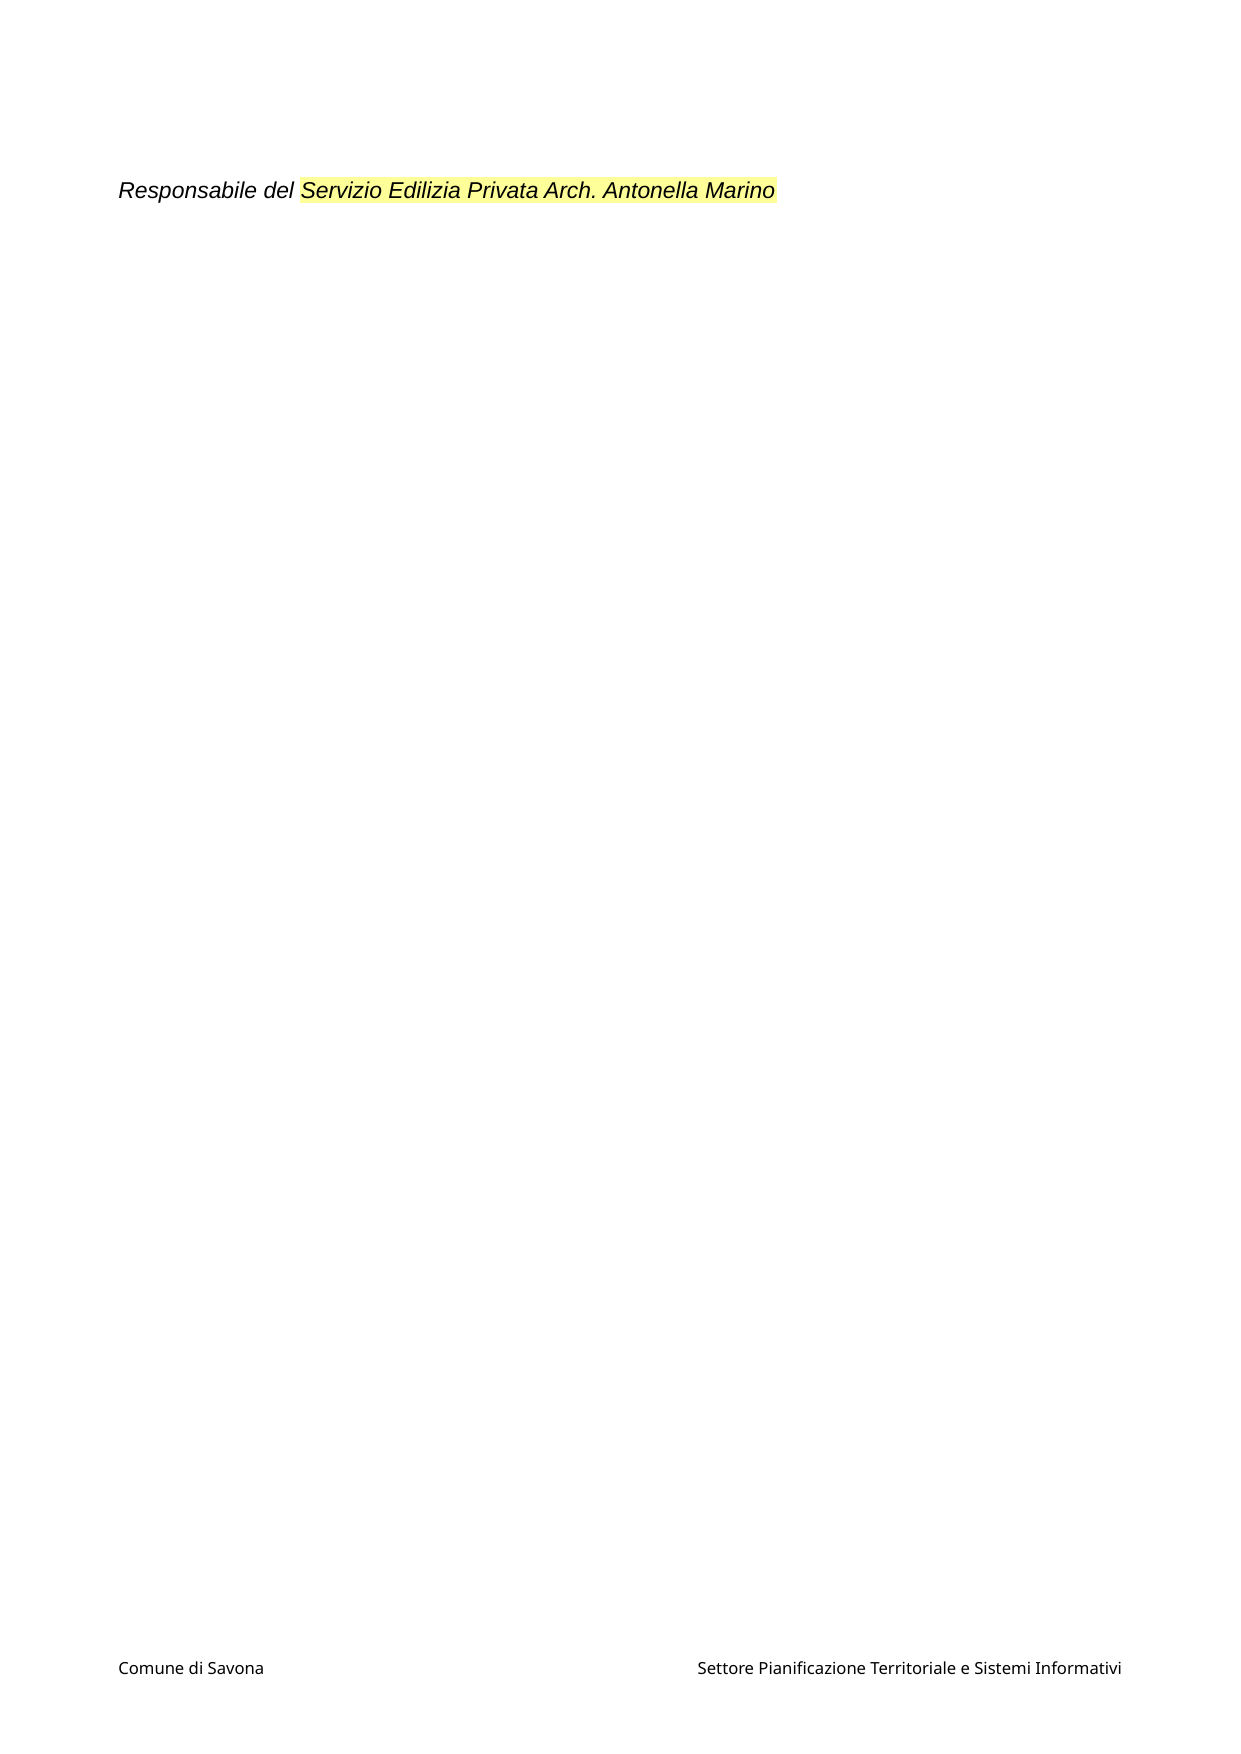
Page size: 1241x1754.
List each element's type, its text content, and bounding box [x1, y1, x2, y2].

text Responsabile del Servizio Edilizia Privata Arch. Antonella Marino [118, 177, 1122, 203]
